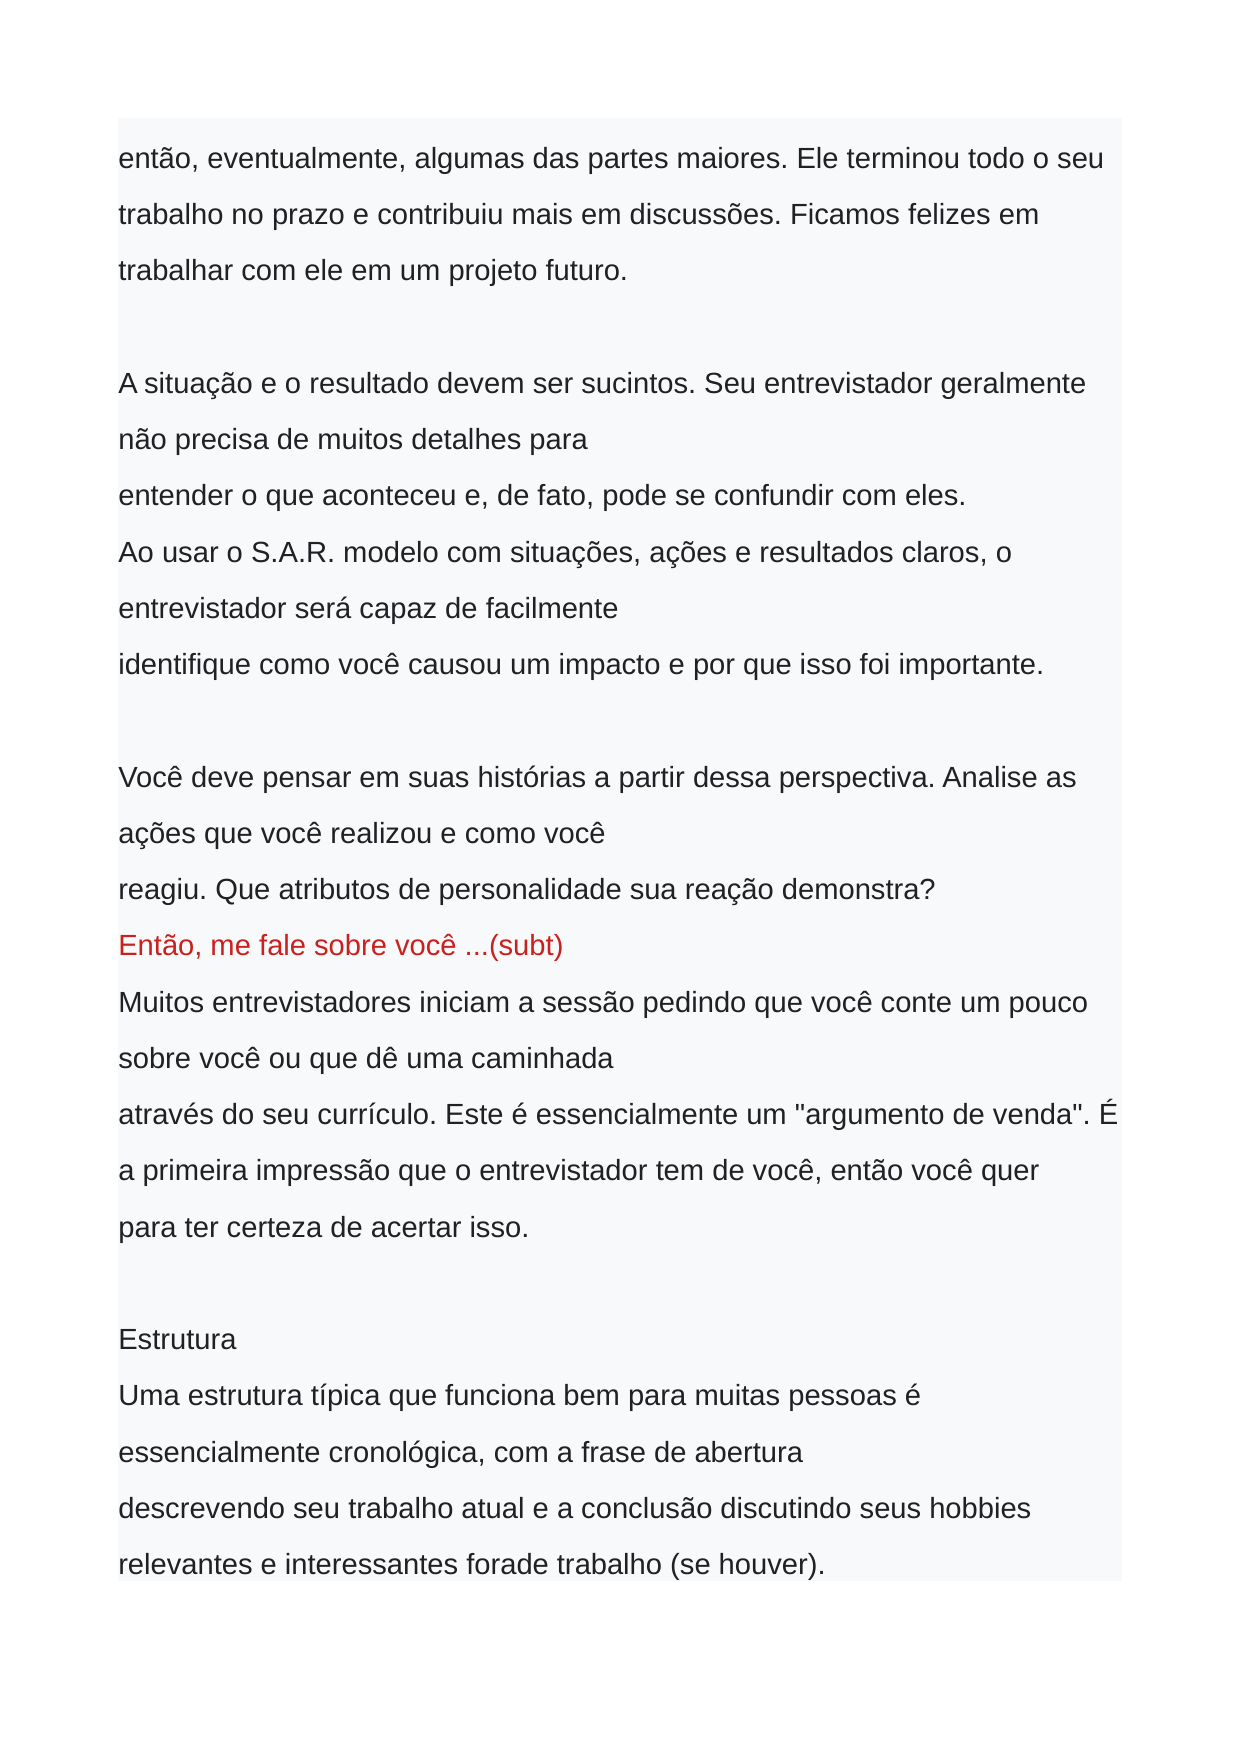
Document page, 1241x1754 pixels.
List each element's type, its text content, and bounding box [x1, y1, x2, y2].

text através do seu currículo. Este é essencialmente um "argumento de venda". É a primeira impressão que o entrevistador tem de você, então você quer [118, 1074, 1122, 1187]
text A situação e o resultado devem ser sucintos. Seu entrevistador geralmente não precisa de muitos detalhes para [118, 343, 1122, 456]
text Estrutura [118, 1299, 1122, 1356]
text para ter certeza de acertar isso. [118, 1187, 1122, 1243]
text Ao usar o S.A.R. modelo com situações, ações e resultados claros, o entrevistador será capaz de facilmente [118, 512, 1122, 624]
text descrevendo seu trabalho atual e a conclusão discutindo seus hobbies relevantes e interessantes forade trabalho (se houver). [118, 1468, 1122, 1581]
text Você deve pensar em suas histórias a partir dessa perspectiva. Analise as ações que você realizou e como você [118, 737, 1122, 849]
text Então, me fale sobre você ...(subt) [118, 906, 1122, 962]
text identifique como você causou um impacto e por que isso foi importante. [118, 624, 1122, 681]
text reagiu. Que atributos de personalidade sua reação demonstra? [118, 849, 1122, 906]
text Uma estrutura típica que funciona bem para muitas pessoas é essencialmente cronológica, com a frase de abertura [118, 1356, 1122, 1468]
text Muitos entrevistadores iniciam a sessão pedindo que você conte um pouco sobre você ou que dê uma caminhada [118, 962, 1122, 1074]
text entender o que aconteceu e, de fato, pode se confundir com eles. [118, 456, 1122, 512]
text então, eventualmente, algumas das partes maiores. Ele terminou todo o seu trabalho no prazo e contribuiu mais em discussões. Ficamos felizes em trabalhar com ele em um projeto futuro. [118, 118, 1122, 287]
